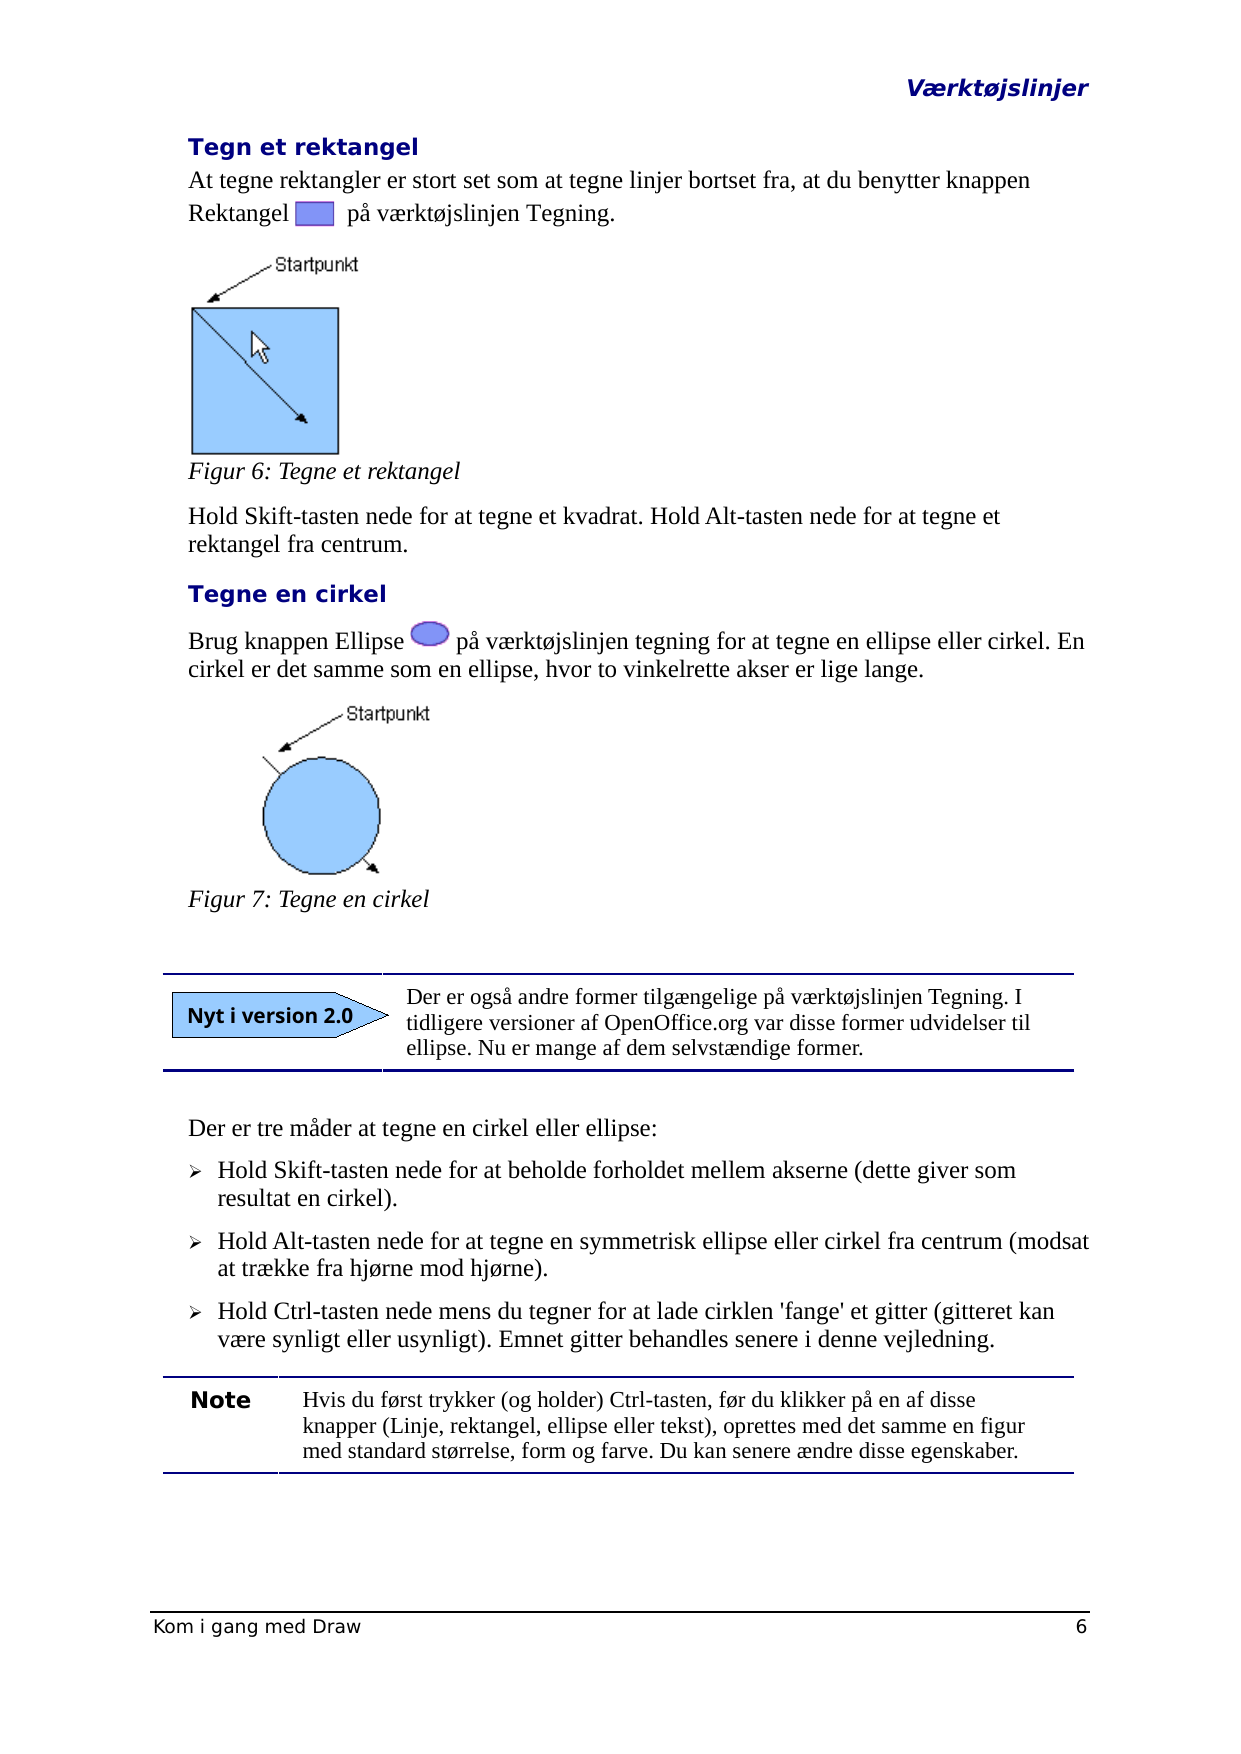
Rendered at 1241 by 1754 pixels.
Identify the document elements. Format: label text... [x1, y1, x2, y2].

text Der er tre måder at tegne en cirkel eller ellipse: [188, 1114, 1090, 1142]
table_header Note [163, 1378, 278, 1472]
picture [410, 614, 450, 654]
text Figur 6: Tegne et rektangel [188, 248, 509, 485]
list Hold Alt-tasten nede for at tegne en symmetrisk ellipse eller cirkel fra centrum (modsat at trække fra hjørne mod hjørne). [188, 1227, 1090, 1282]
list Hold Ctrl-tasten nede mens du tegner for at lade cirklen 'fange' et gitter (gitteret kan være synligt eller usynligt). Emnet gitter behandles senere i denne vejledning. [188, 1297, 1090, 1352]
text Figur 7: Tegne en cirkel [188, 698, 492, 913]
subtitle Tegn et rektangel [188, 134, 1090, 161]
text Hold Skift-tasten nede for at tegne et kvadrat. Hold Alt-tasten nede for at tegne et rektangel fra centrum. [188, 502, 1090, 558]
list Hold Skift-tasten nede for at beholde forholdet mellem akserne (dette giver som resultat en cirkel). [188, 1157, 1090, 1212]
subtitle Tegne en cirkel [188, 582, 1090, 608]
text At tegne rektangler er stort set som at tegne linjer bortset fra, at du benytter knappen Rektangel på værktøjslinjen Tegning. [188, 167, 1090, 233]
picture [241, 697, 439, 886]
table_header Hvis du først trykker (og holder) Ctrl-tasten, før du klikker på en af disse knapper (Linje, rektangel, ellipse eller tekst), oprettes med det samme en figur med standard størrelse, form og farve. Du kan senere ændre disse egenskaber. [279, 1378, 1074, 1472]
picture [295, 194, 335, 234]
table_header [163, 975, 382, 1069]
picture [187, 248, 366, 458]
text Brug knappen Ellipse på værktøjslinjen tegning for at tegne en ellipse eller cirkel. En cirkel er det samme som en ellipse, hvor to vinkelrette akser er lige lange. [188, 614, 1090, 683]
table_header Der er også andre former tilgængelige på værktøjslinjen Tegning. I tidligere versioner af OpenOffice.org var disse former udvidelser til ellipse. Nu er mange af dem selvstændige former. [383, 975, 1074, 1069]
